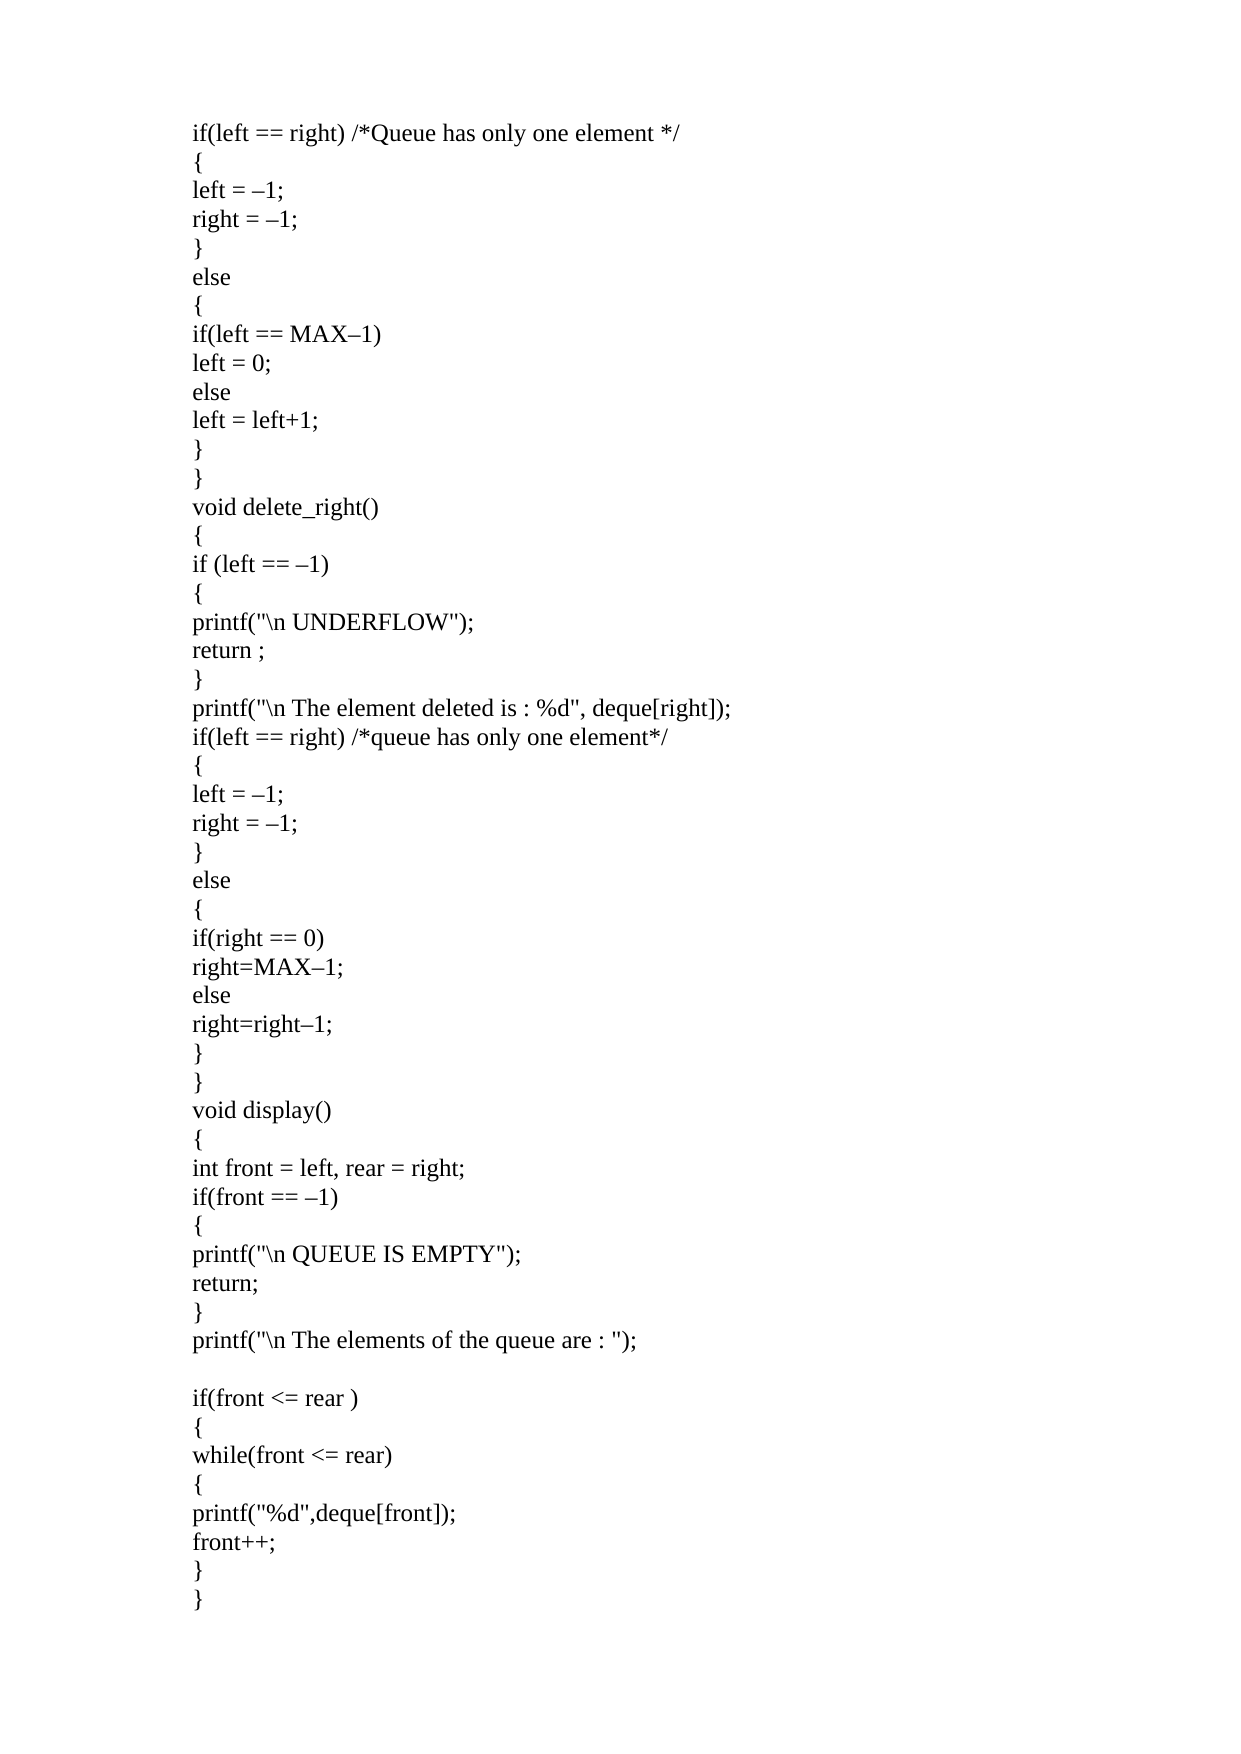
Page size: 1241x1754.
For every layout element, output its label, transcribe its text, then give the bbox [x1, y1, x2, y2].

text else [118, 981, 1122, 1009]
text if(right == 0) [118, 923, 1122, 952]
text if(left == right) /*queue has only one element*/ [118, 722, 1122, 751]
text else [118, 377, 1122, 406]
text if(front == –1) [118, 1182, 1122, 1211]
text if(left == MAX–1) [118, 319, 1122, 348]
text while(front <= rear) [118, 1441, 1122, 1469]
text return; [118, 1268, 1122, 1297]
text printf("%d",deque[front]); [118, 1498, 1122, 1527]
text printf("\n UNDERFLOW"); [118, 607, 1122, 636]
text } [118, 1297, 1122, 1326]
text if (left == –1) [118, 549, 1122, 578]
text } [118, 1556, 1122, 1584]
text { [118, 1124, 1122, 1153]
text } [118, 1038, 1122, 1067]
text else [118, 866, 1122, 894]
text if(front <= rear ) [118, 1383, 1122, 1412]
text right=right–1; [118, 1009, 1122, 1038]
text } [118, 837, 1122, 866]
text } [118, 1067, 1122, 1096]
text { [118, 1412, 1122, 1441]
text printf("\n The elements of the queue are : "); [118, 1326, 1122, 1354]
text { [118, 291, 1122, 319]
text left = –1; [118, 176, 1122, 204]
text return ; [118, 636, 1122, 664]
text { [118, 1211, 1122, 1239]
text { [118, 147, 1122, 176]
text } [118, 463, 1122, 492]
text { [118, 521, 1122, 549]
text } [118, 1584, 1122, 1613]
text { [118, 751, 1122, 779]
text int front = left, rear = right; [118, 1153, 1122, 1182]
text printf("\n QUEUE IS EMPTY"); [118, 1239, 1122, 1268]
text void delete_right() [118, 492, 1122, 521]
text if(left == right) /*Queue has only one element */ [118, 118, 1122, 147]
text else [118, 262, 1122, 291]
text left = –1; [118, 779, 1122, 808]
text } [118, 664, 1122, 693]
text right=MAX–1; [118, 952, 1122, 981]
text right = –1; [118, 808, 1122, 837]
text } [118, 233, 1122, 262]
text { [118, 1469, 1122, 1498]
text right = –1; [118, 204, 1122, 233]
text printf("\n The element deleted is : %d", deque[right]); [118, 693, 1122, 722]
text { [118, 894, 1122, 923]
text { [118, 578, 1122, 607]
text front++; [118, 1527, 1122, 1556]
text } [118, 434, 1122, 463]
text left = 0; [118, 348, 1122, 377]
text left = left+1; [118, 406, 1122, 434]
text void display() [118, 1096, 1122, 1124]
